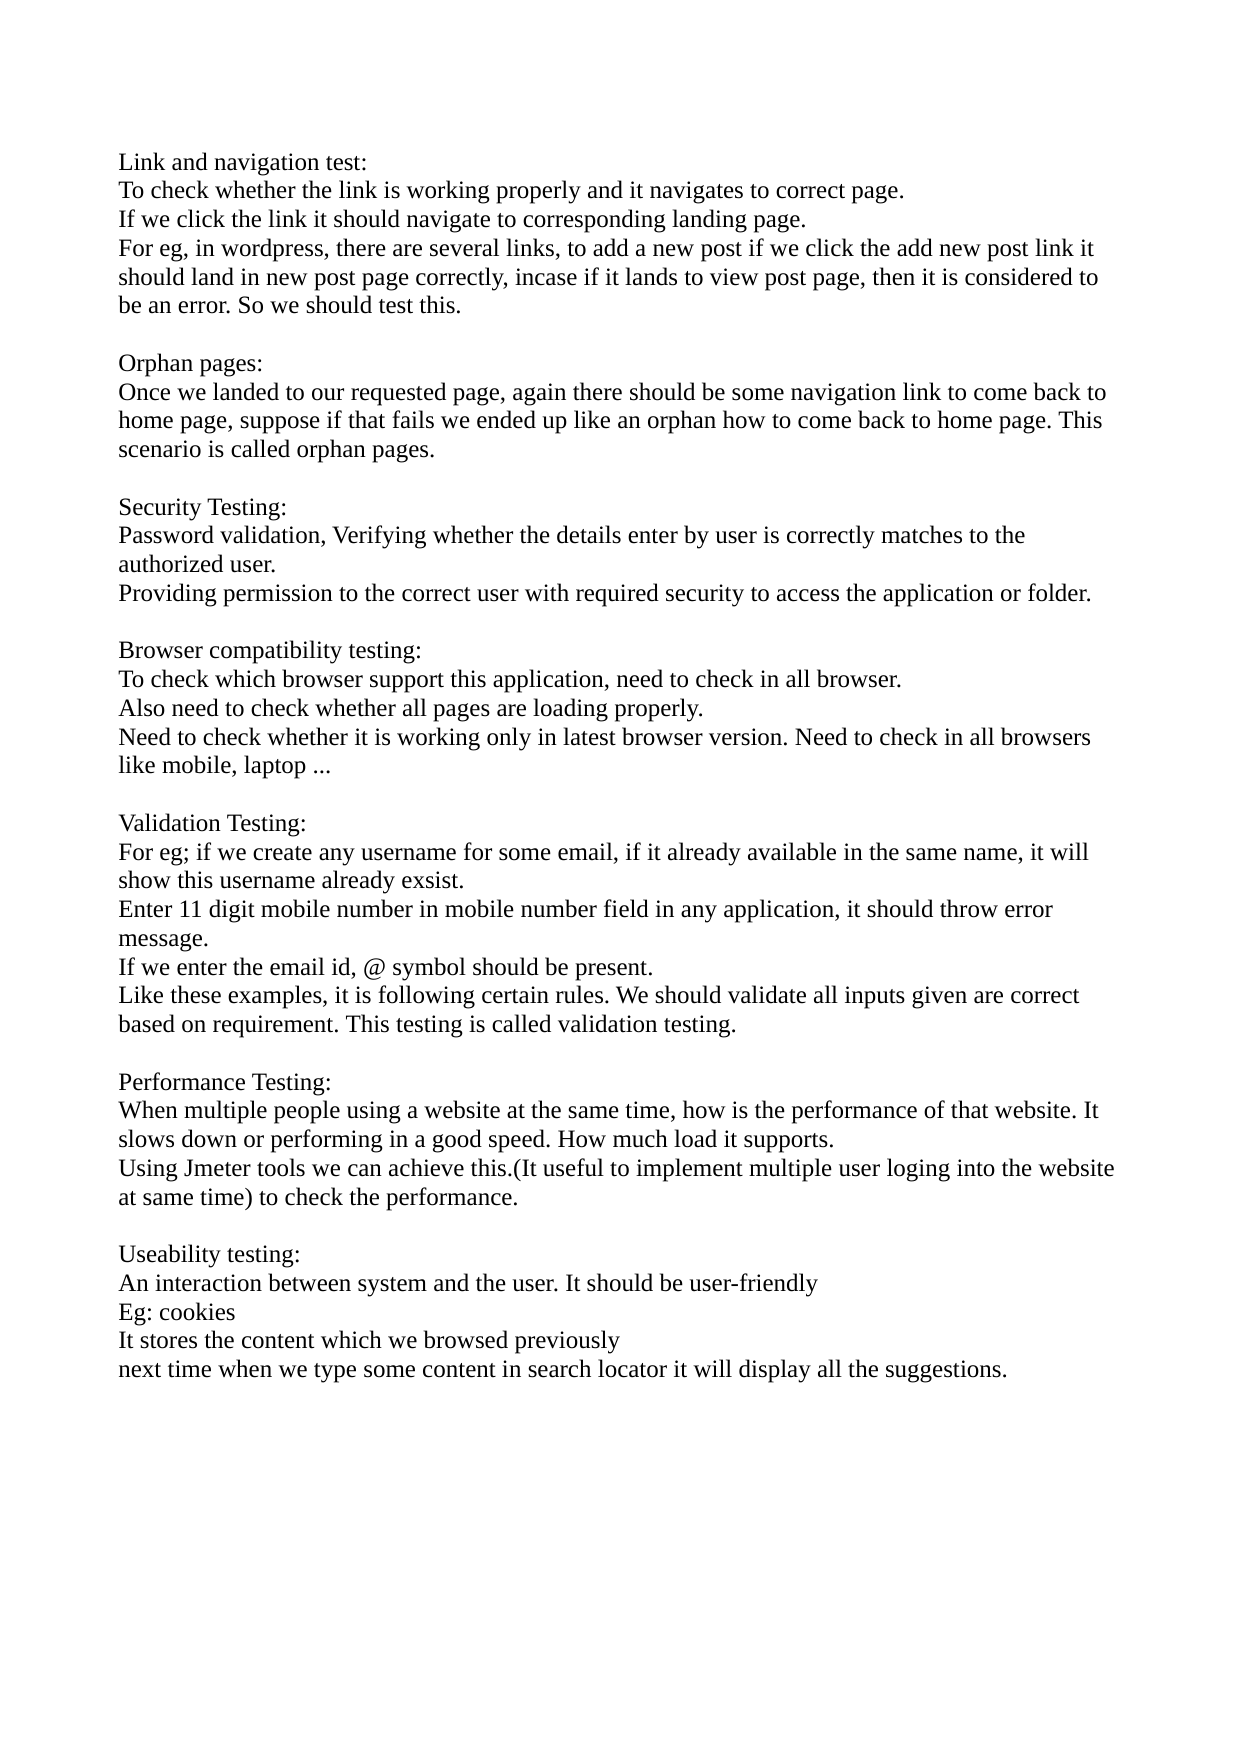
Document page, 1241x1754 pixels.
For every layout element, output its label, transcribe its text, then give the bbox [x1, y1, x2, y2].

text If we enter the email id, @ symbol should be present. Like these examples, it is following certain rules. We should validate all inputs given are correct based on requirement. This testing is called validation testing. [118, 952, 1122, 1038]
text Orphan pages: Once we landed to our requested page, again there should be some navigation link to come back to home page, suppose if that fails we ended up like an orphan how to come back to home page. This scenario is called orphan pages. [118, 348, 1122, 463]
text If we click the link it should navigate to corresponding landing page. [118, 204, 1122, 233]
text Need to check whether it is working only in latest browser version. Need to check in all browsers like mobile, laptop ... [118, 722, 1122, 779]
text Useability testing: An interaction between system and the user. It should be user-friendly [118, 1239, 1122, 1297]
text Link and navigation test: To check whether the link is working properly and it navigates to correct page. [118, 147, 1122, 204]
text For eg; if we create any username for some email, if it already available in the same name, it will show this username already exsist. [118, 837, 1122, 894]
text Security Testing: Password validation, Verifying whether the details enter by user is correctly matches to the authorized user. Providing permission to the correct user with required security to access the application or folder. [118, 492, 1122, 607]
text Validation Testing: [118, 808, 1122, 837]
text Enter 11 digit mobile number in mobile number field in any application, it should throw error message. [118, 894, 1122, 952]
text Performance Testing: When multiple people using a website at the same time, how is the performance of that website. It slows down or performing in a good speed. How much load it supports. Using Jmeter tools we can achieve this.(It useful to implement multiple user loging into the website at same time) to check the performance. [118, 1067, 1122, 1211]
text Eg: cookies It stores the content which we browsed previously next time when we type some content in search locator it will display all the suggestions. [118, 1297, 1122, 1383]
text For eg, in wordpress, there are several links, to add a new post if we click the add new post link it should land in new post page correctly, incase if it lands to view post page, then it is considered to be an error. So we should test this. [118, 233, 1122, 319]
text Browser compatibility testing: To check which browser support this application, need to check in all browser. Also need to check whether all pages are loading properly. [118, 636, 1122, 722]
